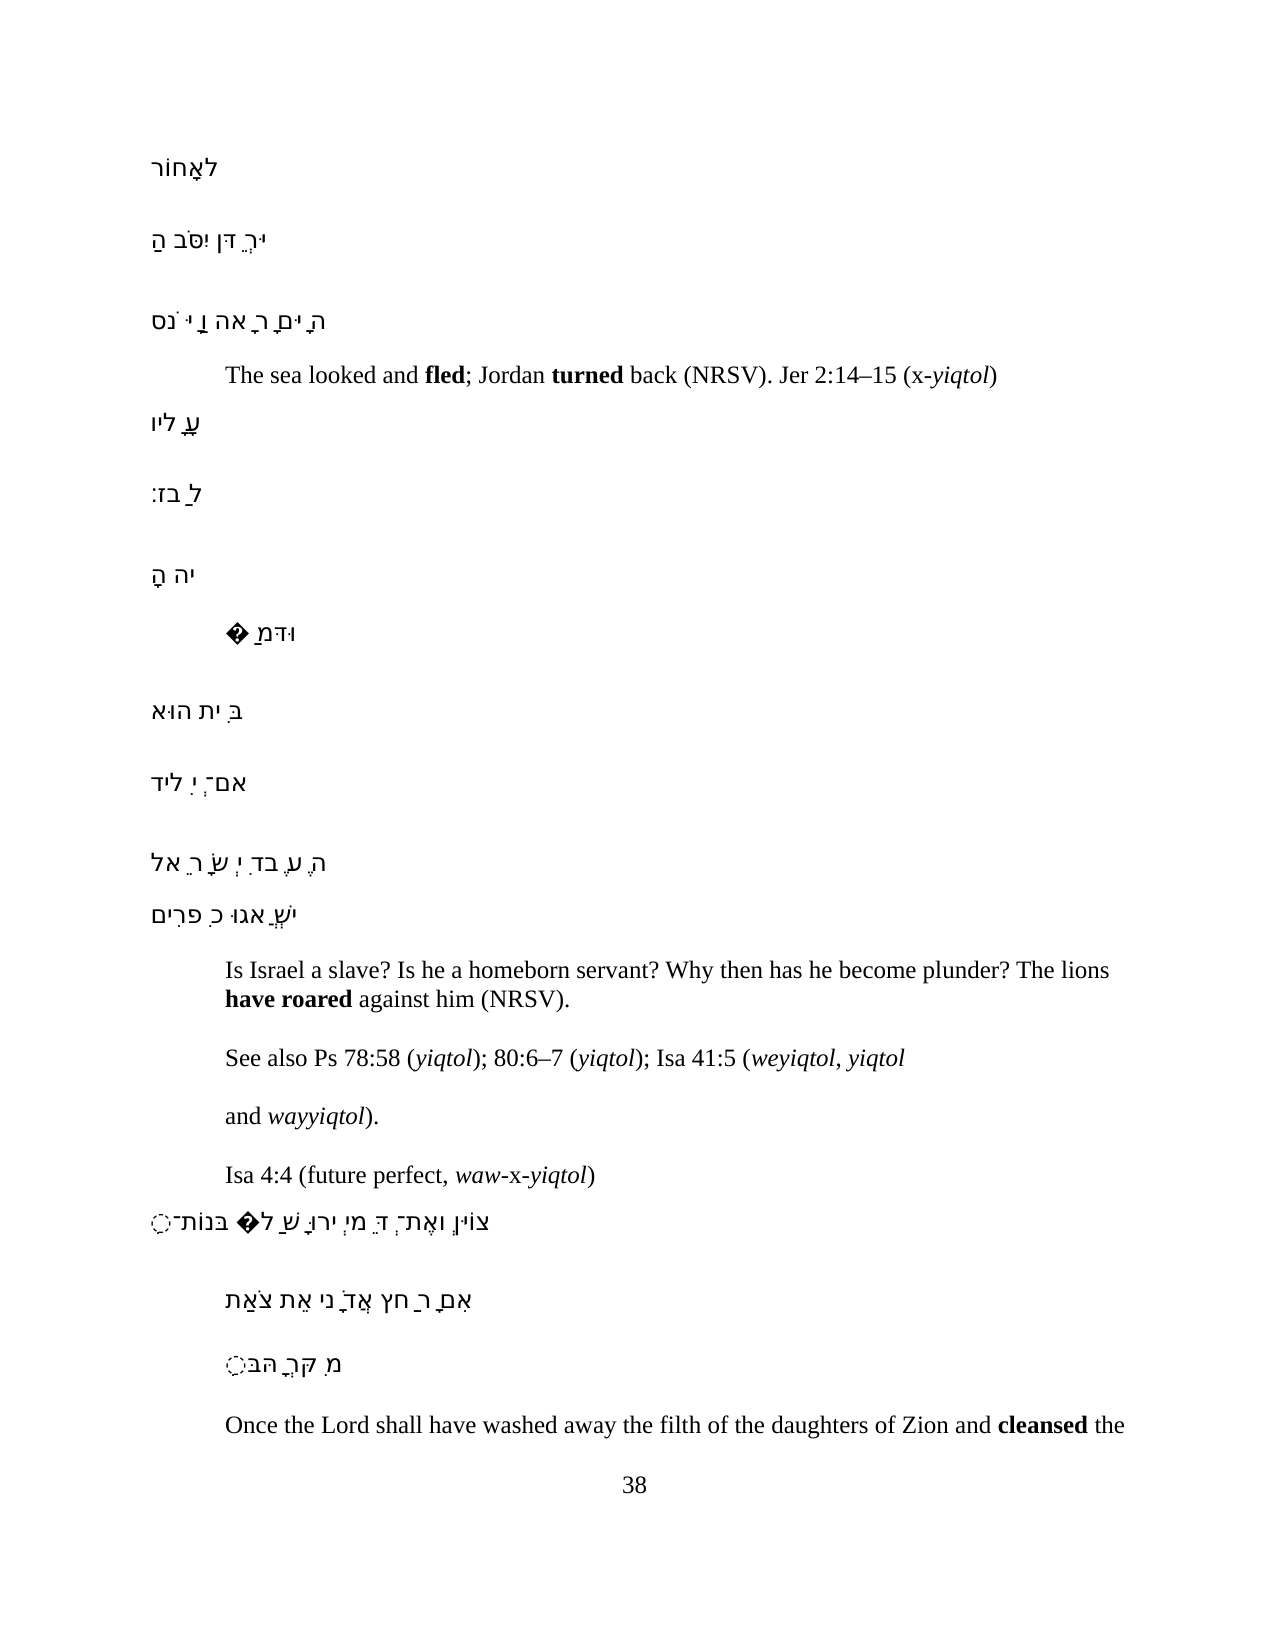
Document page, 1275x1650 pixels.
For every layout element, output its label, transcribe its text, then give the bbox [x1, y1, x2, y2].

text The sea looked and fled; Jordan turned back (NRSV). Jer 2:14–15 (x-yiqtol) [225, 361, 1125, 389]
text ה ֶﬠ ֶבד ִי ְשׂ ָר ֵאל [150, 816, 1125, 879]
text See also Ps 78:58 (yiqtol); 80:6–7 (yiqtol); Isa 41:5 (weyiqtol, yiqtol [225, 1043, 1125, 1071]
text אם־ ְי ִליד [150, 736, 1125, 798]
text ַיּרְ ֵדּן יִסֹּב ה [150, 193, 1125, 256]
text בּ ִית הוּא [150, 664, 1125, 727]
text ﬠָ ָליו [150, 404, 1125, 438]
text אִם ָר ַחץ אֲדֹ ָני אֵת צֹאַת [225, 1253, 1125, 1316]
text Is Israel a slave? Is he a homeborn servant? Why then has he become plunder? The lions have roared against him (NRSV). [225, 955, 1125, 1013]
text לאָחוֹר [150, 150, 1125, 184]
text ל ַבז׃ [150, 447, 1125, 510]
text Once the Lord shall have washed away the filth of the daughters of Zion and cleansed the [225, 1410, 1125, 1438]
text �ַ וּדּמ [225, 615, 1125, 649]
text Isa 4:4 (future perfect, waw-x-yiqtol) [225, 1160, 1125, 1189]
text and wayyiqtol). [225, 1101, 1125, 1130]
text ִמ ִקּרְ ָהּבּ [225, 1346, 1125, 1380]
text ִצוֹיּן ְואֶת־ ְדּ ֵמי ְירוּ ָשׁ ַל� בּנוֹת־ [150, 1204, 1125, 1238]
text ישְׁ ֲאגוּ כ ִפרִים [150, 897, 1125, 931]
text ה ָיּם ָר ָאה וַ ָיּ ֹנס [150, 274, 1125, 337]
text ָיה ה [150, 528, 1125, 591]
